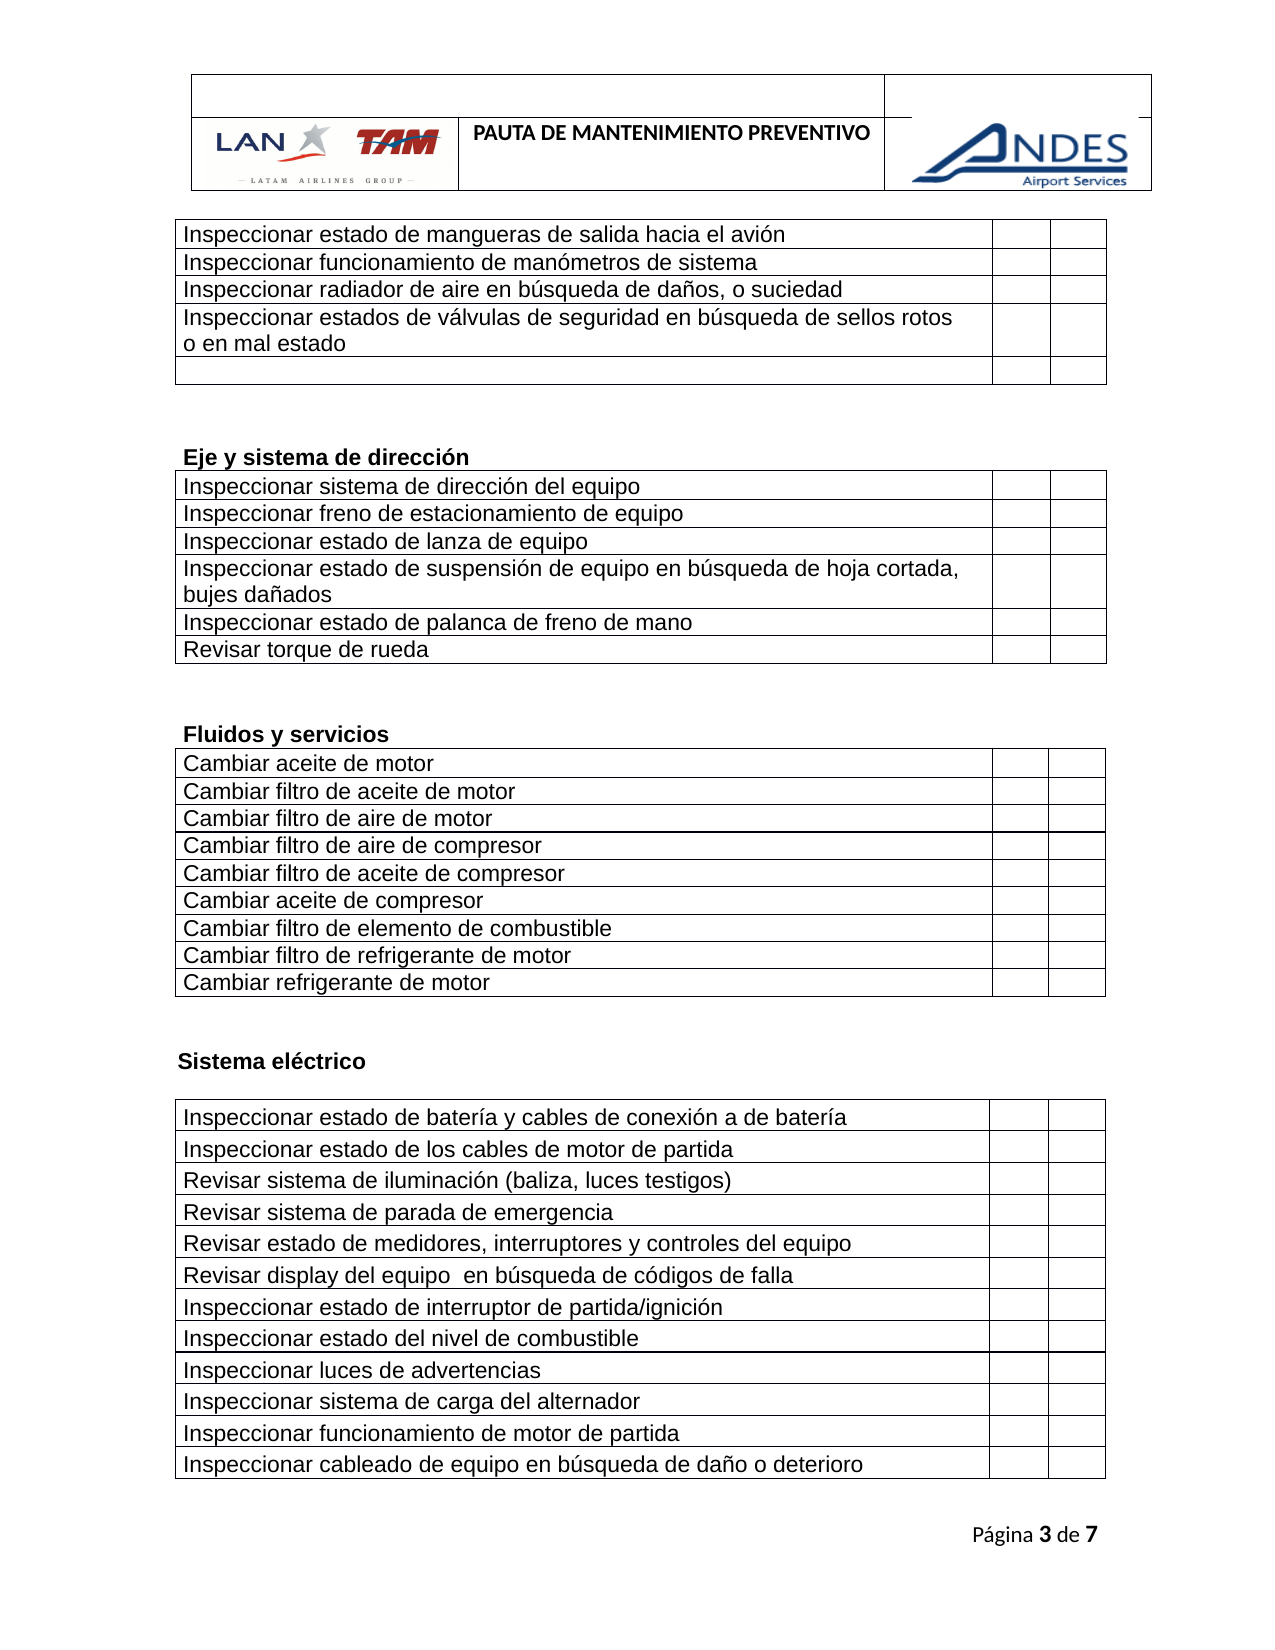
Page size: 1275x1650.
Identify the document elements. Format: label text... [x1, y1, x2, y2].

table_cell Revisar display del equipo en búsqueda de códigos de falla [176, 1258, 989, 1288]
table_cell [1049, 1258, 1105, 1288]
table_cell Cambiar aceite de motor [176, 749, 992, 777]
table_cell [1049, 1226, 1105, 1257]
table_cell [993, 915, 1048, 941]
table_cell [1049, 1131, 1105, 1162]
table_cell [990, 1163, 1048, 1193]
table_cell Inspeccionar sistema de dirección del equipo [176, 471, 992, 499]
table_cell [1051, 249, 1106, 275]
table_cell Inspeccionar funcionamiento de motor de partida [176, 1416, 989, 1446]
table_cell [993, 636, 1050, 663]
table_header Inspeccionar estado de batería y cables de conexión a de batería [176, 1100, 989, 1130]
table_cell [176, 385, 992, 437]
table_cell [1049, 887, 1105, 913]
table_cell [992, 438, 1050, 470]
table_cell [1051, 471, 1106, 499]
table_cell Inspeccionar sistema de carga del alternador [176, 1384, 989, 1414]
table_cell Revisar sistema de iluminación (baliza, luces testigos) [176, 1163, 989, 1193]
table_cell [993, 555, 1050, 608]
table_cell Inspeccionar freno de estacionamiento de equipo [176, 500, 992, 527]
table_cell Cambiar refrigerante de motor [176, 969, 992, 996]
table_cell [1049, 1416, 1105, 1446]
table_header Fluidos y servicios [176, 715, 992, 747]
table_cell [1050, 438, 1107, 470]
table_cell [1049, 860, 1105, 886]
table_cell [990, 1195, 1048, 1225]
table_cell [1051, 609, 1106, 635]
table_cell Inspeccionar estado de palanca de freno de mano [176, 609, 992, 635]
table_cell [1049, 1321, 1105, 1351]
table_cell [1051, 276, 1106, 302]
table_cell Inspeccionar estado de suspensión de equipo en búsqueda de hoja cortada, bujes dañados [176, 555, 992, 608]
table_cell Cambiar filtro de aire de compresor [176, 833, 992, 859]
table_cell [993, 304, 1050, 356]
table_cell [1049, 969, 1105, 996]
table_cell Revisar torque de rueda [176, 636, 992, 663]
table_cell [1050, 385, 1107, 437]
table_cell [993, 276, 1050, 302]
table_cell Revisar sistema de parada de emergencia [176, 1195, 989, 1225]
table_cell Cambiar filtro de aire de motor [176, 805, 992, 831]
table_cell [1049, 805, 1105, 831]
table_cell [1049, 1289, 1105, 1320]
table_cell [1049, 1163, 1105, 1193]
table_cell [176, 357, 992, 384]
table_header [992, 715, 1049, 747]
table_cell [993, 805, 1048, 831]
table_cell [990, 1258, 1048, 1288]
table_cell [993, 942, 1048, 968]
table_cell [990, 1131, 1048, 1162]
table_cell [990, 1289, 1048, 1320]
picture [204, 191, 454, 195]
table_cell [1051, 500, 1106, 527]
table_cell [1051, 220, 1106, 248]
table_cell Inspeccionar funcionamiento de manómetros de sistema [176, 249, 992, 275]
table_cell [990, 1384, 1048, 1414]
picture [204, 118, 454, 190]
table_cell Inspeccionar estado de interruptor de partida/ignición [176, 1289, 989, 1320]
table_cell [1049, 1384, 1105, 1414]
table_cell [993, 833, 1048, 859]
table_cell [993, 249, 1050, 275]
table_cell Cambiar filtro de refrigerante de motor [176, 942, 992, 968]
table_cell [992, 385, 1050, 437]
table_cell [993, 471, 1050, 499]
table_cell [993, 220, 1050, 248]
table_cell [1049, 1195, 1105, 1225]
table_cell [1051, 555, 1106, 608]
table_cell Cambiar aceite de compresor [176, 887, 992, 913]
table_cell [1051, 636, 1106, 663]
table_cell [990, 1321, 1048, 1351]
table_cell [1051, 357, 1106, 384]
table_header [1049, 715, 1105, 747]
table_cell [1049, 778, 1105, 804]
table_cell [1049, 915, 1105, 941]
table_cell Inspeccionar estado de mangueras de salida hacia el avión [176, 220, 992, 248]
table_cell [1049, 833, 1105, 859]
table_cell Inspeccionar cableado de equipo en búsqueda de daño o deterioro [176, 1447, 989, 1478]
text Sistema eléctrico [177, 1048, 1098, 1074]
table_cell Inspeccionar estados de válvulas de seguridad en búsqueda de sellos rotos o en mal estado [176, 304, 992, 356]
table_cell [993, 778, 1048, 804]
table_cell [993, 749, 1048, 777]
table_cell [1049, 1353, 1105, 1383]
table_cell [990, 1416, 1048, 1446]
table_cell Cambiar filtro de aceite de motor [176, 778, 992, 804]
table_cell [1051, 528, 1106, 554]
table_cell [993, 500, 1050, 527]
table_cell [1049, 1447, 1105, 1478]
table_cell Inspeccionar estado de lanza de equipo [176, 528, 992, 554]
table_cell [993, 860, 1048, 886]
table_cell [1049, 749, 1105, 777]
table_cell Revisar estado de medidores, interruptores y controles del equipo [176, 1226, 989, 1257]
table_cell Eje y sistema de dirección [176, 438, 992, 470]
table_cell Inspeccionar luces de advertencias [176, 1353, 989, 1383]
table_cell [990, 1226, 1048, 1257]
table_cell [993, 528, 1050, 554]
table_cell [993, 357, 1050, 384]
table_cell [1049, 942, 1105, 968]
picture [911, 117, 1139, 190]
table_cell [1051, 304, 1106, 356]
table_cell [993, 609, 1050, 635]
table_cell Inspeccionar radiador de aire en búsqueda de daños, o suciedad [176, 276, 992, 302]
table_header [1049, 1100, 1105, 1130]
table_cell [990, 1447, 1048, 1478]
table_header [990, 1100, 1048, 1130]
table_cell [993, 969, 1048, 996]
table_cell [993, 887, 1048, 913]
table_cell Cambiar filtro de elemento de combustible [176, 915, 992, 941]
table_cell Cambiar filtro de aceite de compresor [176, 860, 992, 886]
table_cell Inspeccionar estado del nivel de combustible [176, 1321, 989, 1351]
table_cell [990, 1353, 1048, 1383]
table_cell Inspeccionar estado de los cables de motor de partida [176, 1131, 989, 1162]
